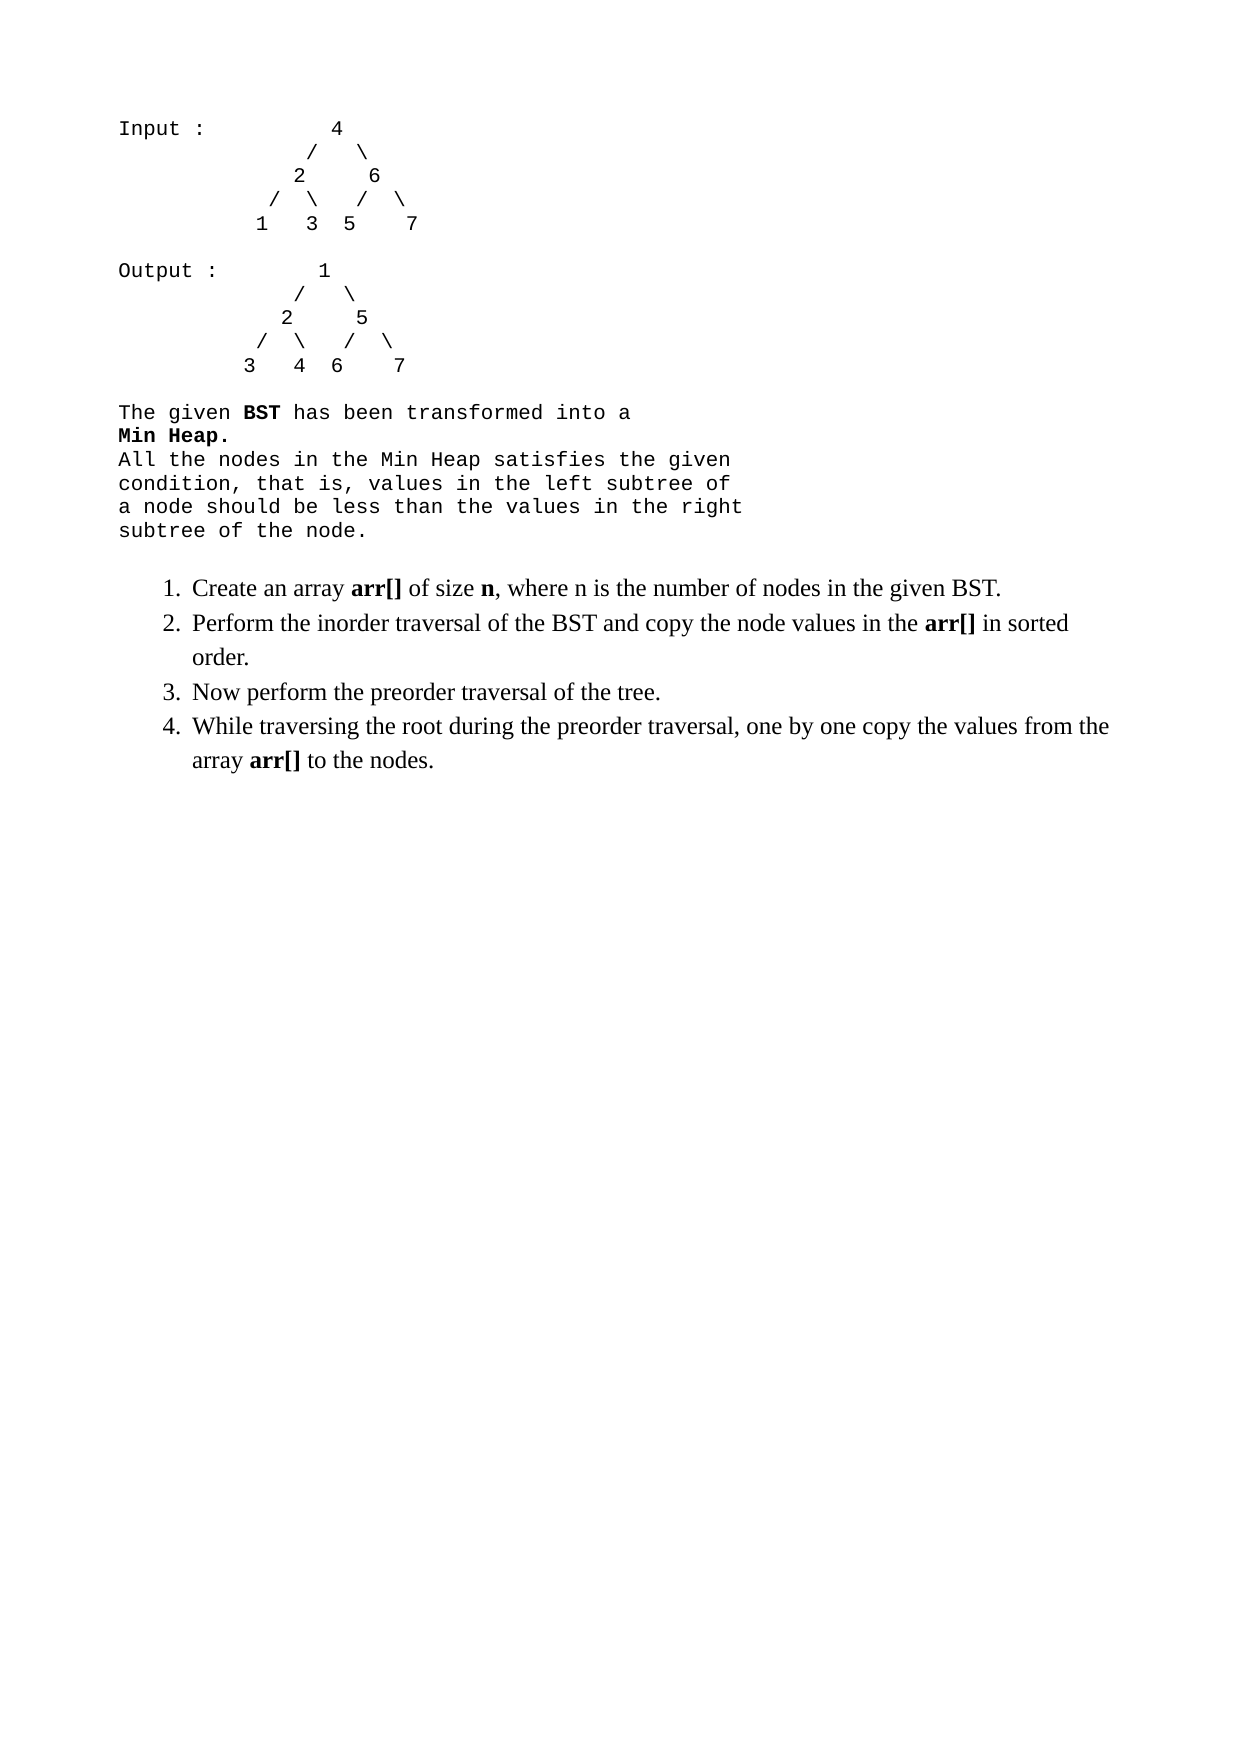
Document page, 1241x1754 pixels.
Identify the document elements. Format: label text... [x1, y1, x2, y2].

text / \ / \ [118, 331, 1122, 354]
text 3 4 6 7 [118, 354, 1122, 378]
text / \ / \ [118, 189, 1122, 213]
list While traversing the root during the preorder traversal, one by one copy the values from the array arr[] to the nodes. [162, 711, 1122, 774]
text Min Heap. [118, 426, 1122, 449]
text condition, that is, values in the left subtree of [118, 473, 1122, 496]
text a node should be less than the values in the right [118, 496, 1122, 520]
text / \ [118, 284, 1122, 307]
text 1 3 5 7 [118, 213, 1122, 236]
text 2 6 [118, 165, 1122, 189]
list Now perform the preorder traversal of the tree. [162, 677, 1122, 705]
text subtree of the node. [118, 520, 1122, 544]
text The given BST has been transformed into a [118, 402, 1122, 426]
text / \ [118, 142, 1122, 165]
text All the nodes in the Min Heap satisfies the given [118, 449, 1122, 473]
text Output : 1 [118, 260, 1122, 284]
text 2 5 [118, 307, 1122, 331]
text Input : 4 [118, 118, 1122, 142]
list Create an array arr[] of size n, where n is the number of nodes in the given BST. [162, 573, 1122, 602]
list Perform the inorder traversal of the BST and copy the node values in the arr[] in sorted order. [162, 608, 1122, 671]
